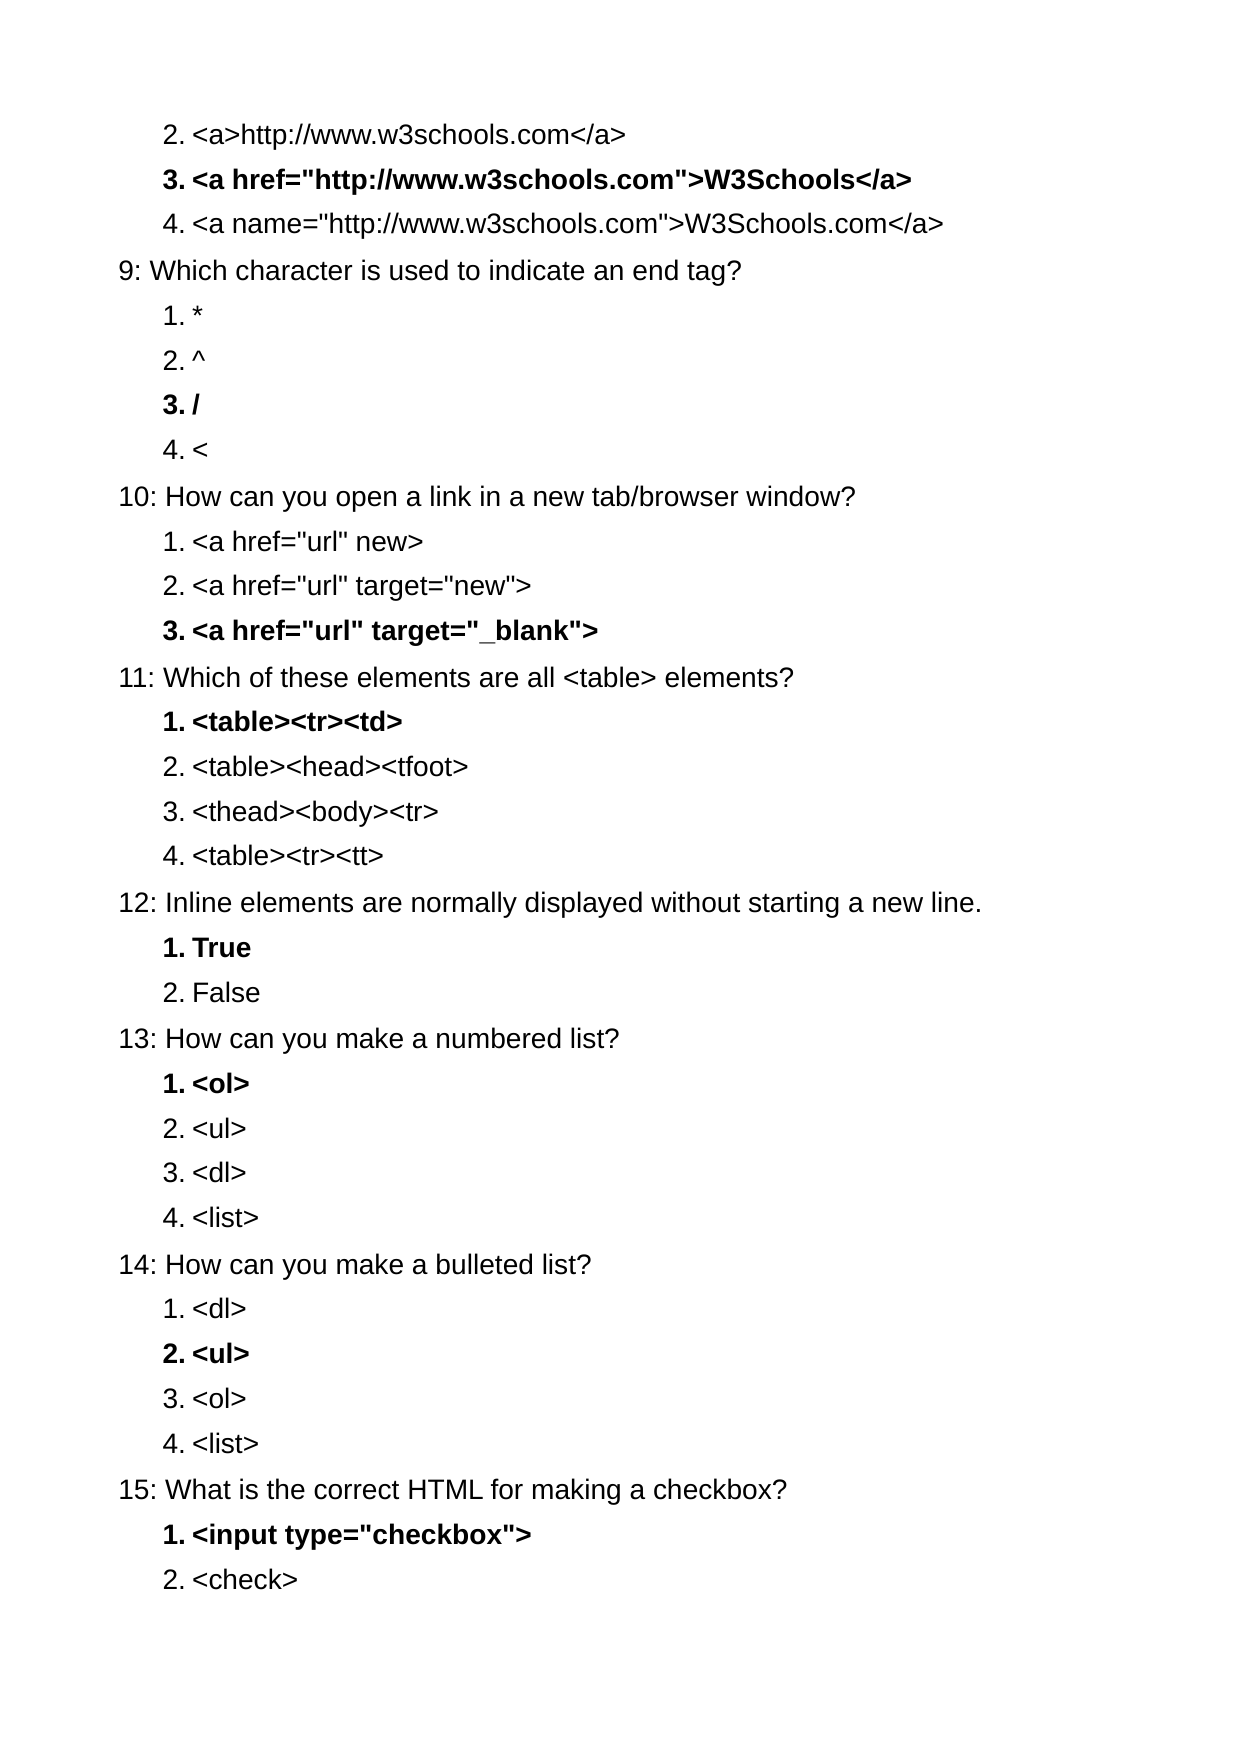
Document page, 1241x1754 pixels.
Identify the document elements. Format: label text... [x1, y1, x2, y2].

list <a href="http://www.w3schools.com">W3Schools</a> [162, 163, 1122, 195]
list <table><tr><tt> [162, 839, 1122, 872]
list True [162, 931, 1122, 963]
list <thead><body><tr> [162, 795, 1122, 827]
list <list> [162, 1427, 1122, 1459]
text 10: How can you open a link in a new tab/browser window? [118, 480, 1122, 512]
list <a name="http://www.w3schools.com">W3Schools.com</a> [162, 207, 1122, 240]
text 9: Which character is used to indicate an end tag? [118, 254, 1122, 287]
list <a href="url" target="new"> [162, 569, 1122, 602]
text 12: Inline elements are normally displayed without starting a new line. [118, 886, 1122, 918]
list <list> [162, 1201, 1122, 1233]
list / [162, 388, 1122, 421]
list ^ [162, 344, 1122, 376]
list <dl> [162, 1156, 1122, 1189]
list < [162, 433, 1122, 465]
list <input type="checkbox"> [162, 1518, 1122, 1550]
list <ul> [162, 1112, 1122, 1144]
text 13: How can you make a numbered list? [118, 1022, 1122, 1055]
list <check> [162, 1563, 1122, 1595]
list <ul> [162, 1337, 1122, 1369]
list <ol> [162, 1382, 1122, 1414]
text 15: What is the correct HTML for making a checkbox? [118, 1473, 1122, 1506]
list <table><head><tfoot> [162, 750, 1122, 782]
list False [162, 976, 1122, 1008]
list <a href="url" new> [162, 524, 1122, 557]
list <table><tr><td> [162, 705, 1122, 738]
text 14: How can you make a bulleted list? [118, 1248, 1122, 1280]
list * [162, 299, 1122, 331]
list <a>http://www.w3schools.com</a> [162, 118, 1122, 151]
text 11: Which of these elements are all <table> elements? [118, 661, 1122, 693]
list <a href="url" target="_blank"> [162, 614, 1122, 646]
list <dl> [162, 1292, 1122, 1325]
list <ol> [162, 1067, 1122, 1099]
